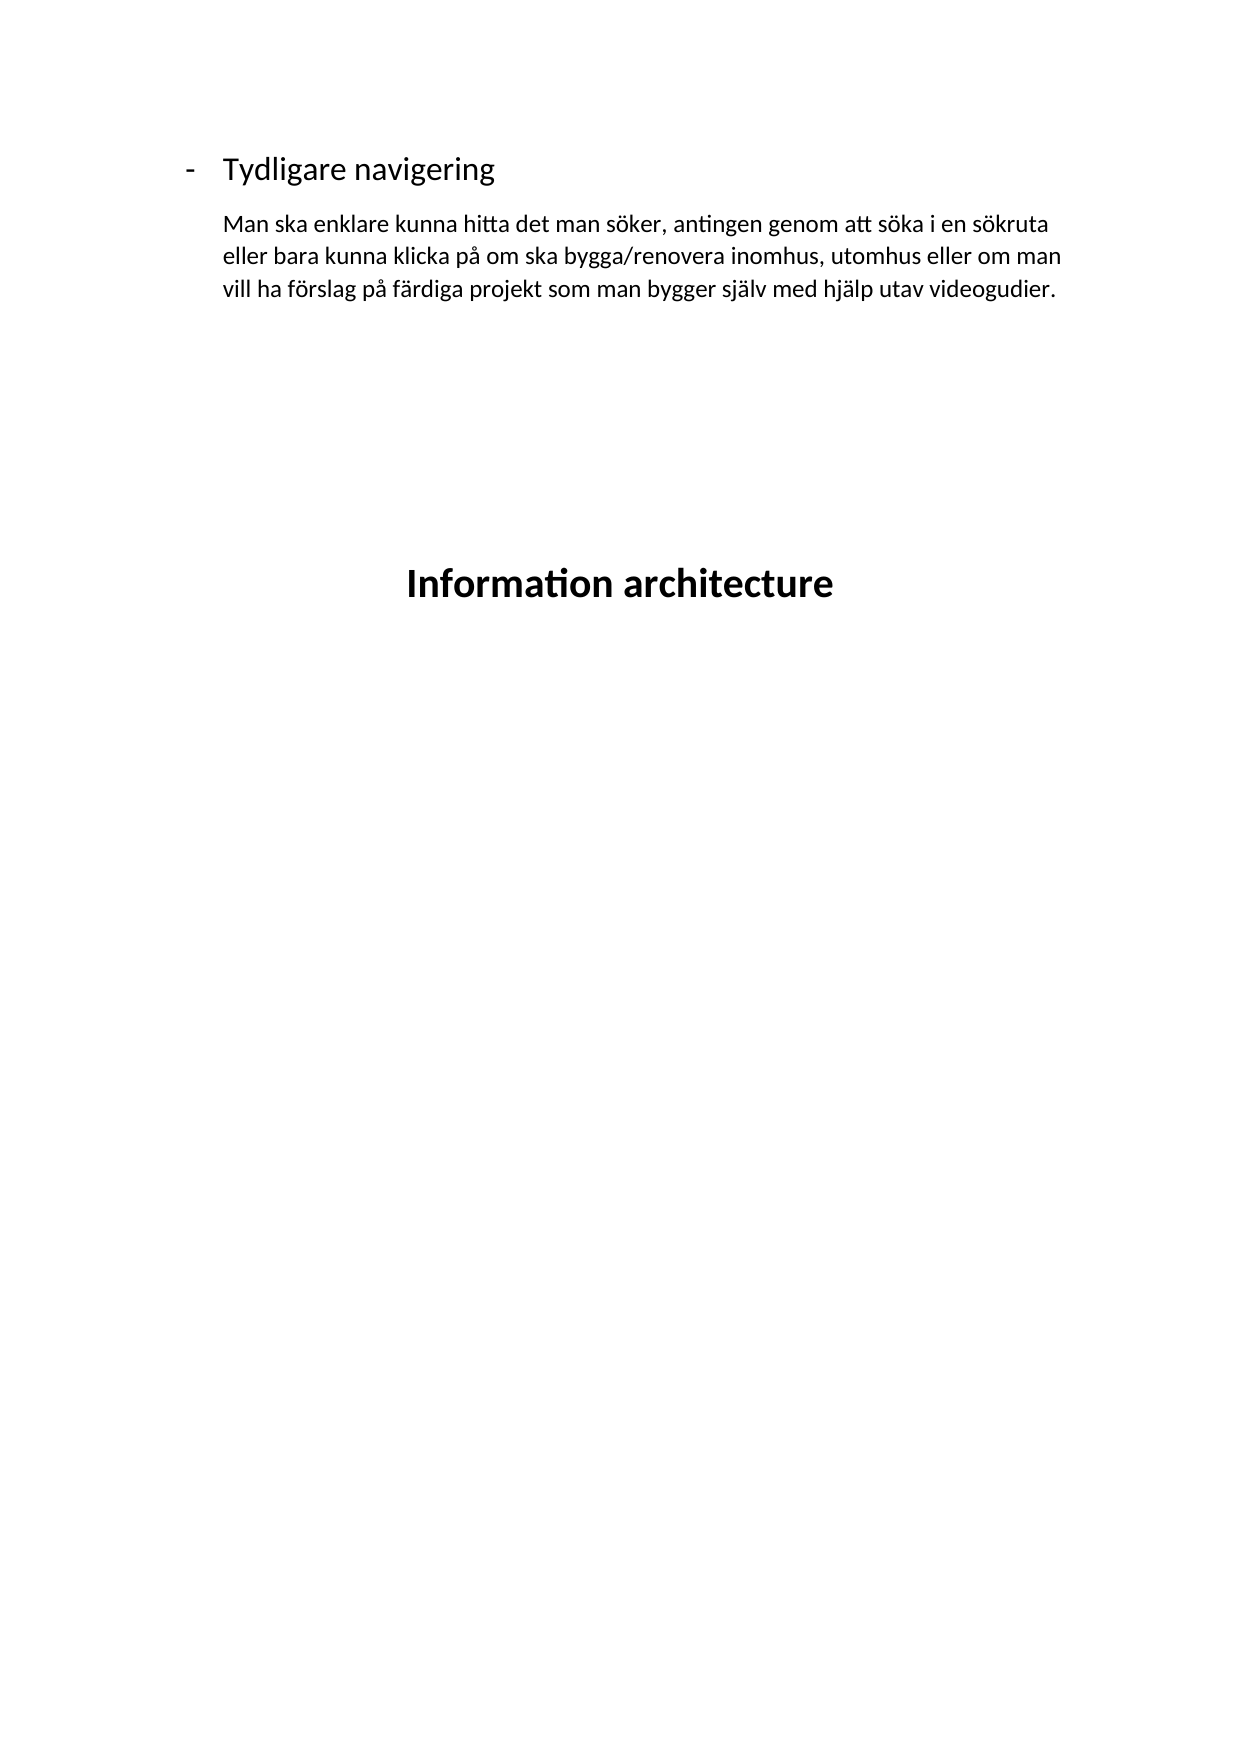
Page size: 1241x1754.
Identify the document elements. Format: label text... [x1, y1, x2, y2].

list Man ska enklare kunna hitta det man söker, antingen genom att söka i en sökruta eller bara kunna klicka på om ska bygga/renovera inomhus, utomhus eller om man vill ha förslag på färdiga projekt som man bygger själv med hjälp utav videogudier. [223, 208, 1093, 303]
list Tydligare navigering [185, 148, 1093, 188]
text Information architecture [148, 557, 1093, 608]
